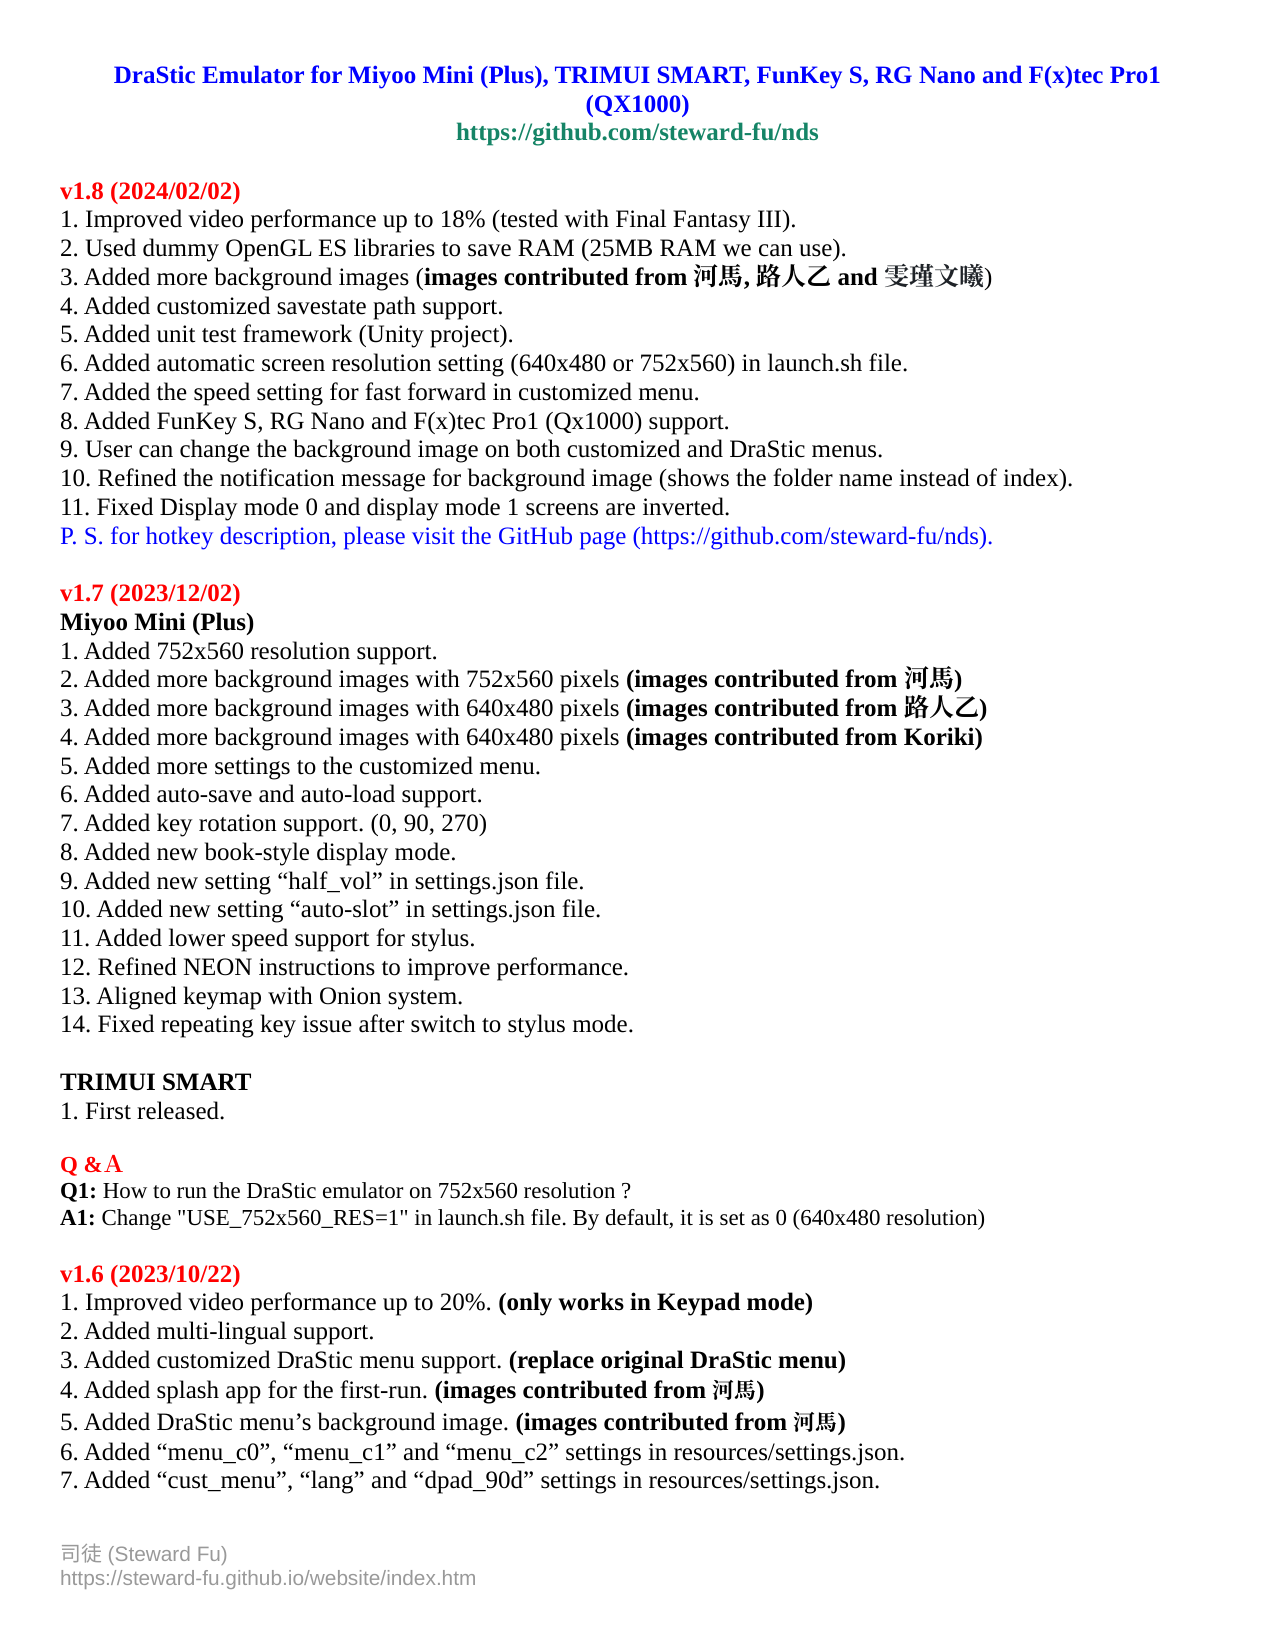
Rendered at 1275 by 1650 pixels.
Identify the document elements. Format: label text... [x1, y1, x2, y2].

text 3. Added more background images with 640x480 pixels (images contributed from 路人乙) [60, 693, 1215, 722]
text 3. Added more background images (images contributed from 河馬, 路人乙 and 雯瑾文曦) [60, 262, 1215, 291]
text 3. Added customized DraStic menu support. (replace original DraStic menu) [60, 1345, 1215, 1374]
text 2. Added more background images with 752x560 pixels (images contributed from 河馬) [60, 664, 1215, 693]
text Q &Ａ [60, 1151, 1215, 1177]
text 7. Added key rotation support. (0, 90, 270) [60, 808, 1215, 837]
text A1: Change "USE_752x560_RES=1" in launch.sh file. By default, it is set as 0 (640x480 resolution) [60, 1203, 1215, 1230]
text 4. Added splash app for the first-run. (images contributed from 河馬) [60, 1374, 1215, 1405]
text 7. Added “cust_menu”, “lang” and “dpad_90d” settings in resources/settings.json. [60, 1465, 1215, 1494]
text 13. Aligned keymap with Onion system. [60, 981, 1215, 1009]
text v1.6 (2023/10/22) [60, 1259, 1215, 1287]
text 6. Added automatic screen resolution setting (640x480 or 752x560) in launch.sh file. [60, 348, 1215, 377]
text P. S. for hotkey description, please visit the GitHub page (https://github.com/steward-fu/nds). [60, 521, 1215, 549]
text 5. Added DraStic menu’s background image. (images contributed from 河馬) [60, 1405, 1215, 1437]
text 11. Added lower speed support for stylus. [60, 923, 1215, 952]
text TRIMUI SMART [60, 1067, 1215, 1096]
text v1.8 (2024/02/02) [60, 176, 1215, 204]
text 2. Used dummy OpenGL ES libraries to save RAM (25MB RAM we can use). [60, 233, 1215, 262]
text 4. Added more background images with 640x480 pixels (images contributed from Koriki) [60, 722, 1215, 751]
text 6. Added auto-save and auto-load support. [60, 779, 1215, 808]
text Q1: How to run the DraStic emulator on 752x560 resolution ? [60, 1177, 1215, 1203]
text 2. Added multi-lingual support. [60, 1316, 1215, 1345]
text 10. Added new setting “auto-slot” in settings.json file. [60, 894, 1215, 923]
text 7. Added the speed setting for fast forward in customized menu. [60, 377, 1215, 406]
text 1. Improved video performance up to 20%. (only works in Keypad mode) [60, 1287, 1215, 1316]
text 1. Improved video performance up to 18% (tested with Final Fantasy III). [60, 204, 1215, 233]
text 14. Fixed repeating key issue after switch to stylus mode. [60, 1009, 1215, 1038]
text 4. Added customized savestate path support. [60, 291, 1215, 319]
text 8. Added FunKey S, RG Nano and F(x)tec Pro1 (Qx1000) support. [60, 406, 1215, 434]
text 10. Refined the notification message for background image (shows the folder name instead of index). [60, 463, 1215, 492]
text 9. Added new setting “half_vol” in settings.json file. [60, 866, 1215, 894]
text 5. Added unit test framework (Unity project). [60, 319, 1215, 348]
text 11. Fixed Display mode 0 and display mode 1 screens are inverted. [60, 492, 1215, 521]
text 12. Refined NEON instructions to improve performance. [60, 952, 1215, 981]
text 6. Added “menu_c0”, “menu_c1” and “menu_c2” settings in resources/settings.json. [60, 1437, 1215, 1465]
text 1. Added 752x560 resolution support. [60, 636, 1215, 664]
text 8. Added new book-style display mode. [60, 837, 1215, 866]
text Miyoo Mini (Plus) [60, 607, 1215, 636]
text 1. First released. [60, 1096, 1215, 1124]
text 5. Added more settings to the customized menu. [60, 751, 1215, 779]
text 9. User can change the background image on both customized and DraStic menus. [60, 434, 1215, 463]
text v1.7 (2023/12/02) [60, 578, 1215, 607]
